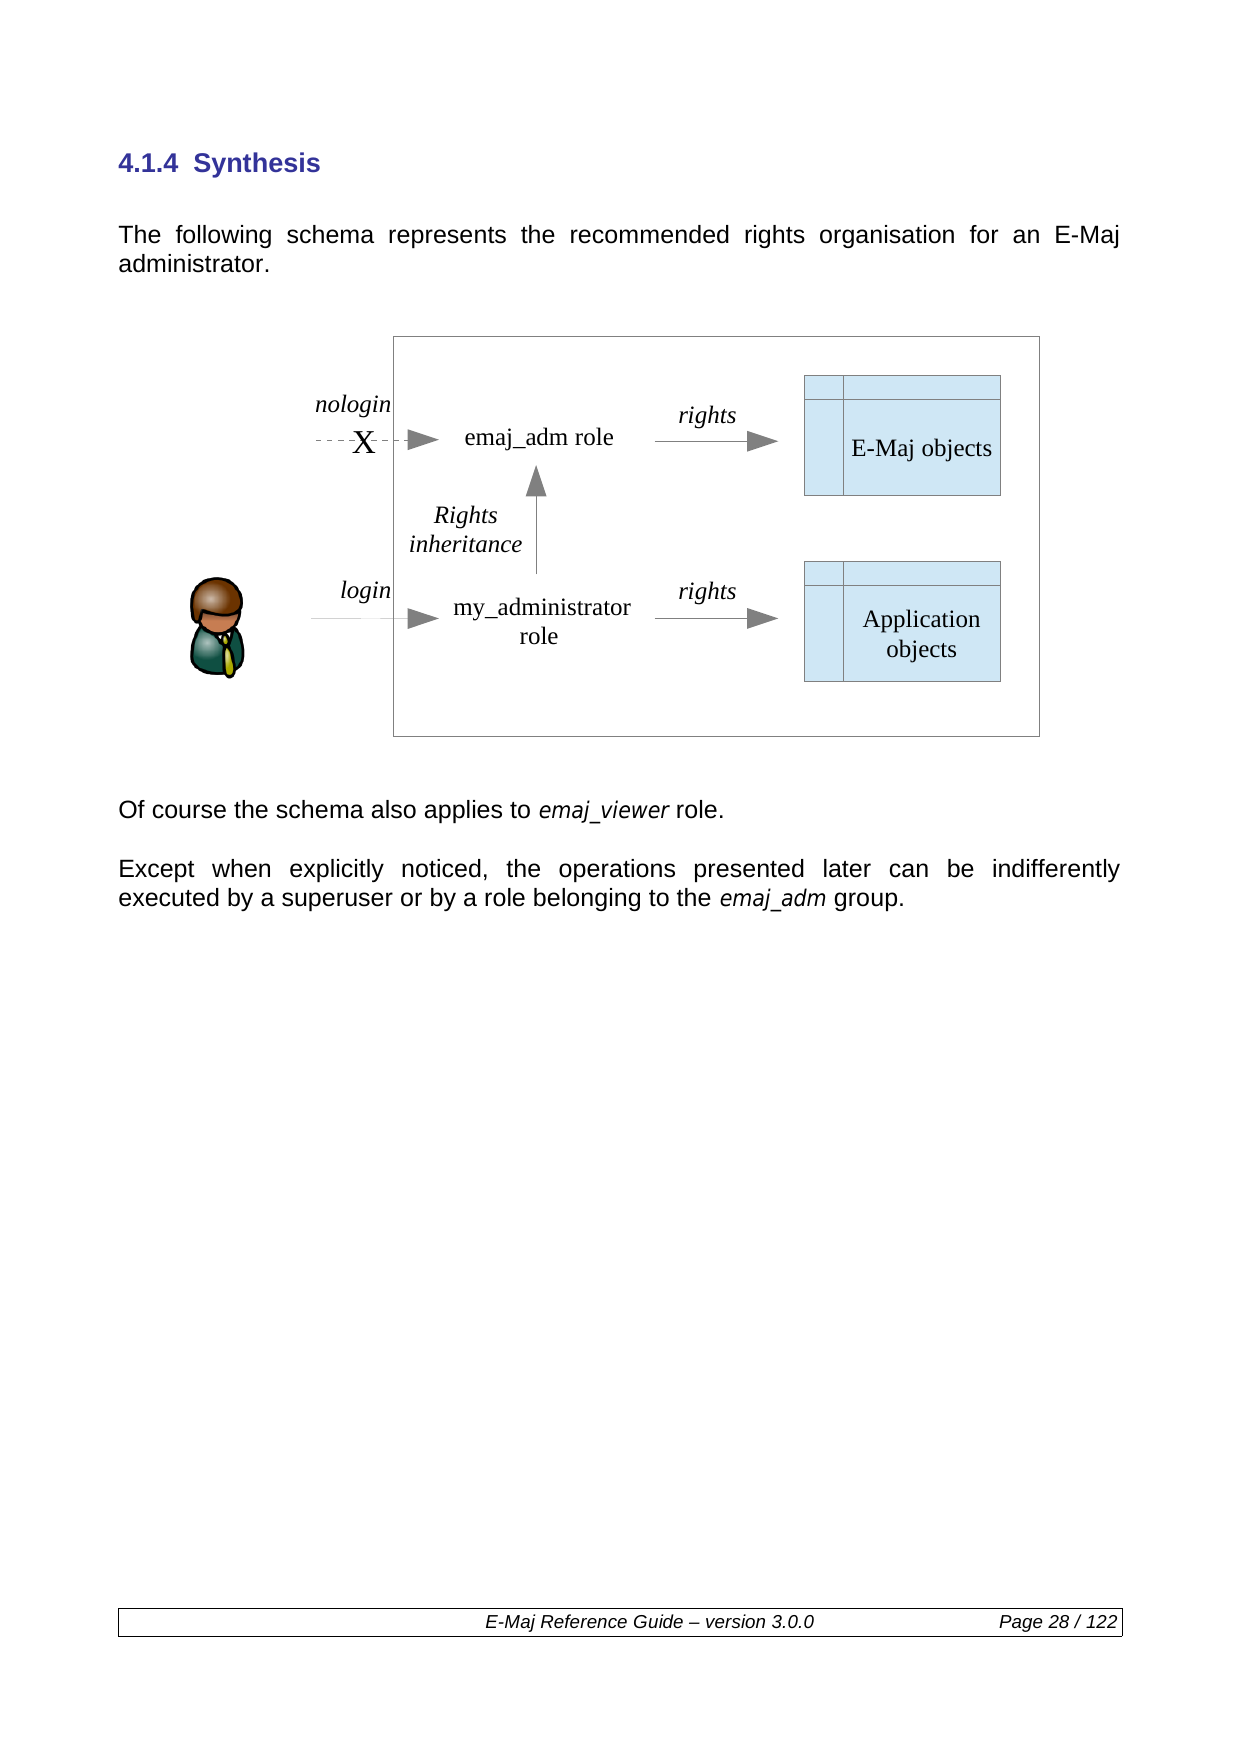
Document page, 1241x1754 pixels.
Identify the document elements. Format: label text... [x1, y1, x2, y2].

subtitle Synthesis [118, 147, 1122, 178]
text The following schema represents the recommended rights organisation for an E-Maj administrator. [118, 220, 1122, 278]
picture [167, 573, 267, 680]
text Except when explicitly noticed, the operations presented later can be indifferently executed by a superuser or by a role belonging to the emaj_adm group. [118, 853, 1122, 912]
text Of course the schema also applies to emaj_viewer role. [118, 795, 1122, 824]
